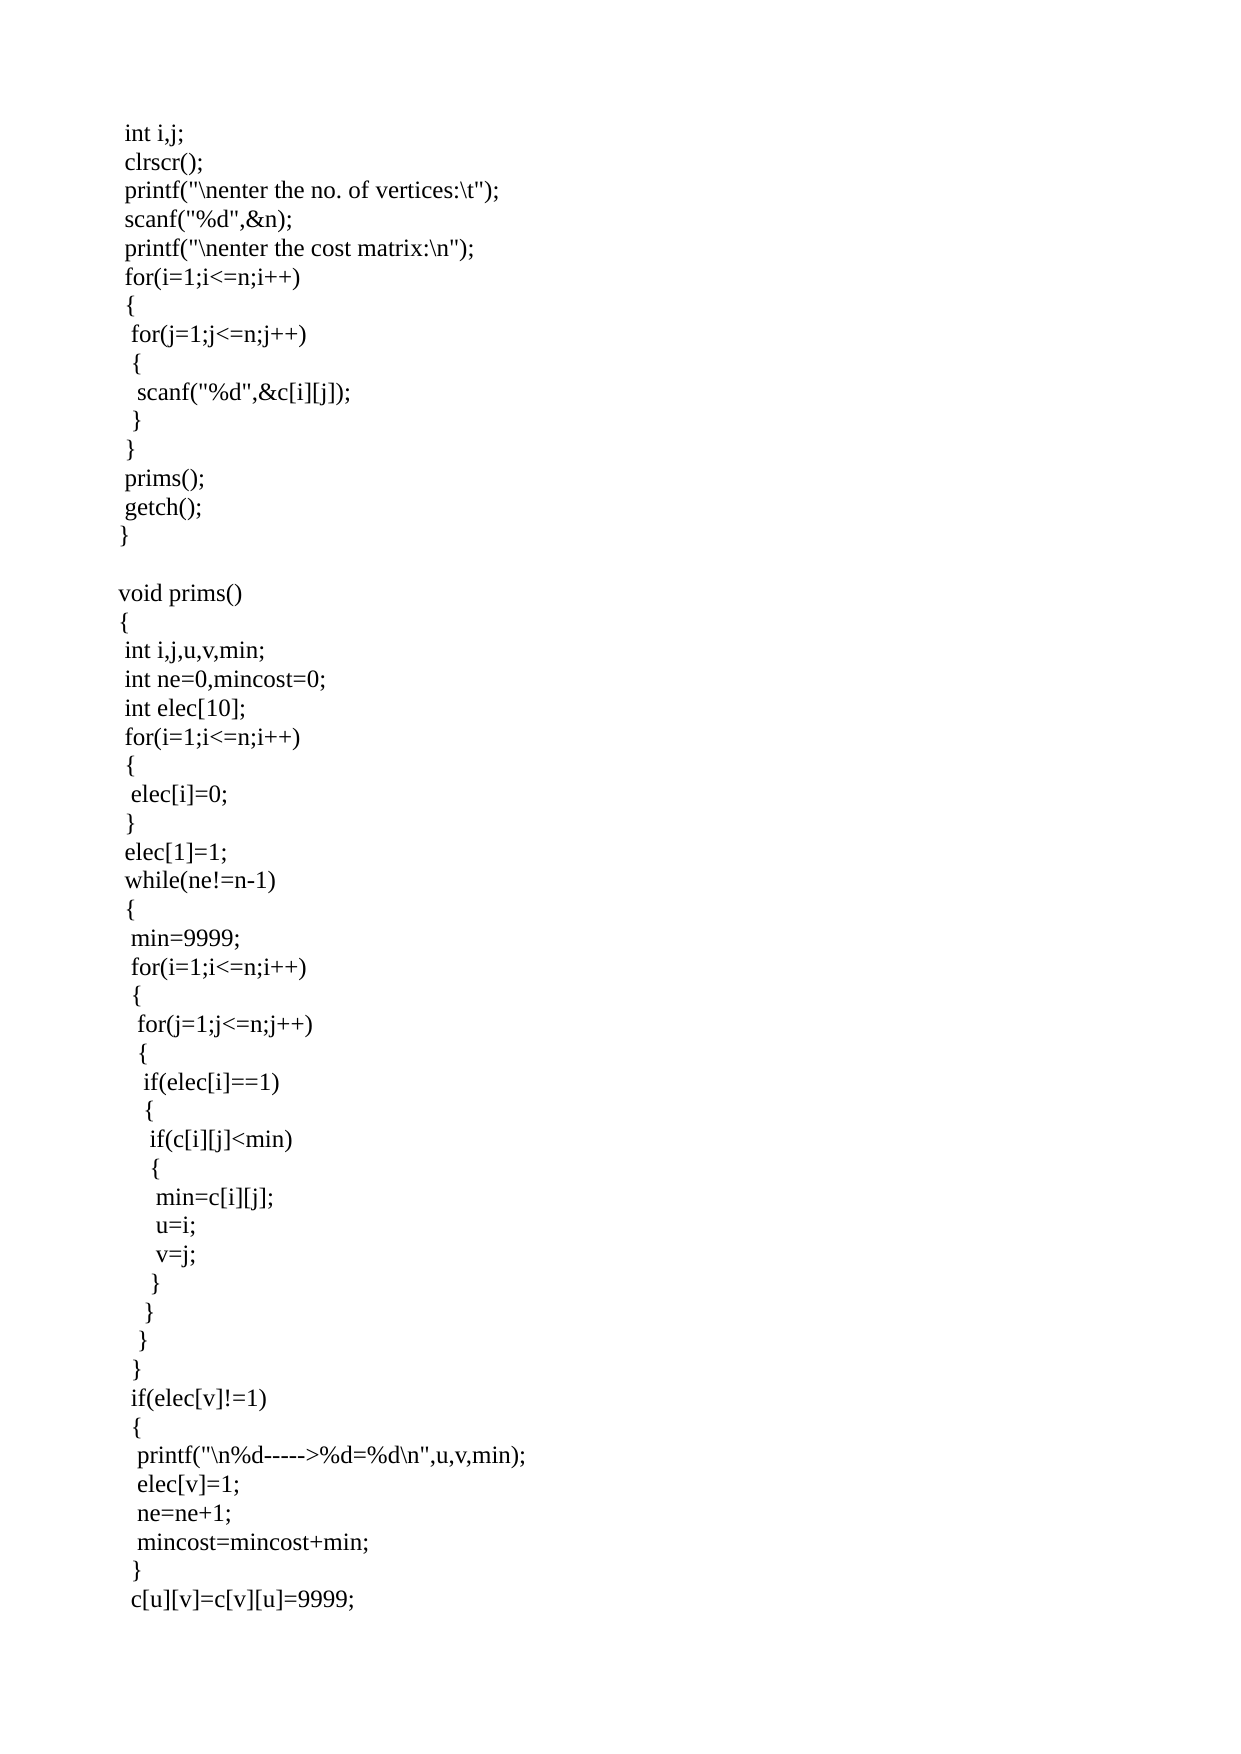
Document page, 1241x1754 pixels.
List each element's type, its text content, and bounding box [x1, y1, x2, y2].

text min=9999; [118, 923, 1122, 952]
text { [118, 607, 1122, 636]
text scanf("%d",&n); [118, 204, 1122, 233]
text int ne=0,mincost=0; [118, 664, 1122, 693]
text getch(); [118, 492, 1122, 521]
text { [118, 348, 1122, 377]
text for(i=1;i<=n;i++) [118, 952, 1122, 981]
text scanf("%d",&c[i][j]); [118, 377, 1122, 406]
text ne=ne+1; [118, 1498, 1122, 1527]
text for(i=1;i<=n;i++) [118, 722, 1122, 751]
text } [118, 1297, 1122, 1326]
text elec[i]=0; [118, 779, 1122, 808]
text } [118, 808, 1122, 837]
text u=i; [118, 1211, 1122, 1239]
text elec[v]=1; [118, 1469, 1122, 1498]
text if(c[i][j]<min) [118, 1124, 1122, 1153]
text v=j; [118, 1239, 1122, 1268]
text } [118, 521, 1122, 549]
text int i,j; [118, 118, 1122, 147]
text elec[1]=1; [118, 837, 1122, 866]
text int elec[10]; [118, 693, 1122, 722]
text } [118, 1326, 1122, 1354]
text { [118, 1038, 1122, 1067]
text if(elec[v]!=1) [118, 1383, 1122, 1412]
text for(j=1;j<=n;j++) [118, 319, 1122, 348]
text void prims() [118, 578, 1122, 607]
text mincost=mincost+min; [118, 1527, 1122, 1556]
text { [118, 894, 1122, 923]
text { [118, 1096, 1122, 1124]
text { [118, 291, 1122, 319]
text } [118, 1354, 1122, 1383]
text clrscr(); [118, 147, 1122, 176]
text for(i=1;i<=n;i++) [118, 262, 1122, 291]
text printf("\nenter the cost matrix:\n"); [118, 233, 1122, 262]
text printf("\n%d----->%d=%d\n",u,v,min); [118, 1441, 1122, 1469]
text printf("\nenter the no. of vertices:\t"); [118, 176, 1122, 204]
text } [118, 1556, 1122, 1584]
text { [118, 981, 1122, 1009]
text int i,j,u,v,min; [118, 636, 1122, 664]
text prims(); [118, 463, 1122, 492]
text { [118, 1412, 1122, 1441]
text } [118, 434, 1122, 463]
text if(elec[i]==1) [118, 1067, 1122, 1096]
text { [118, 1153, 1122, 1182]
text } [118, 1268, 1122, 1297]
text } [118, 406, 1122, 434]
text c[u][v]=c[v][u]=9999; [118, 1584, 1122, 1613]
text { [118, 751, 1122, 779]
text while(ne!=n-1) [118, 866, 1122, 894]
text for(j=1;j<=n;j++) [118, 1009, 1122, 1038]
text min=c[i][j]; [118, 1182, 1122, 1211]
